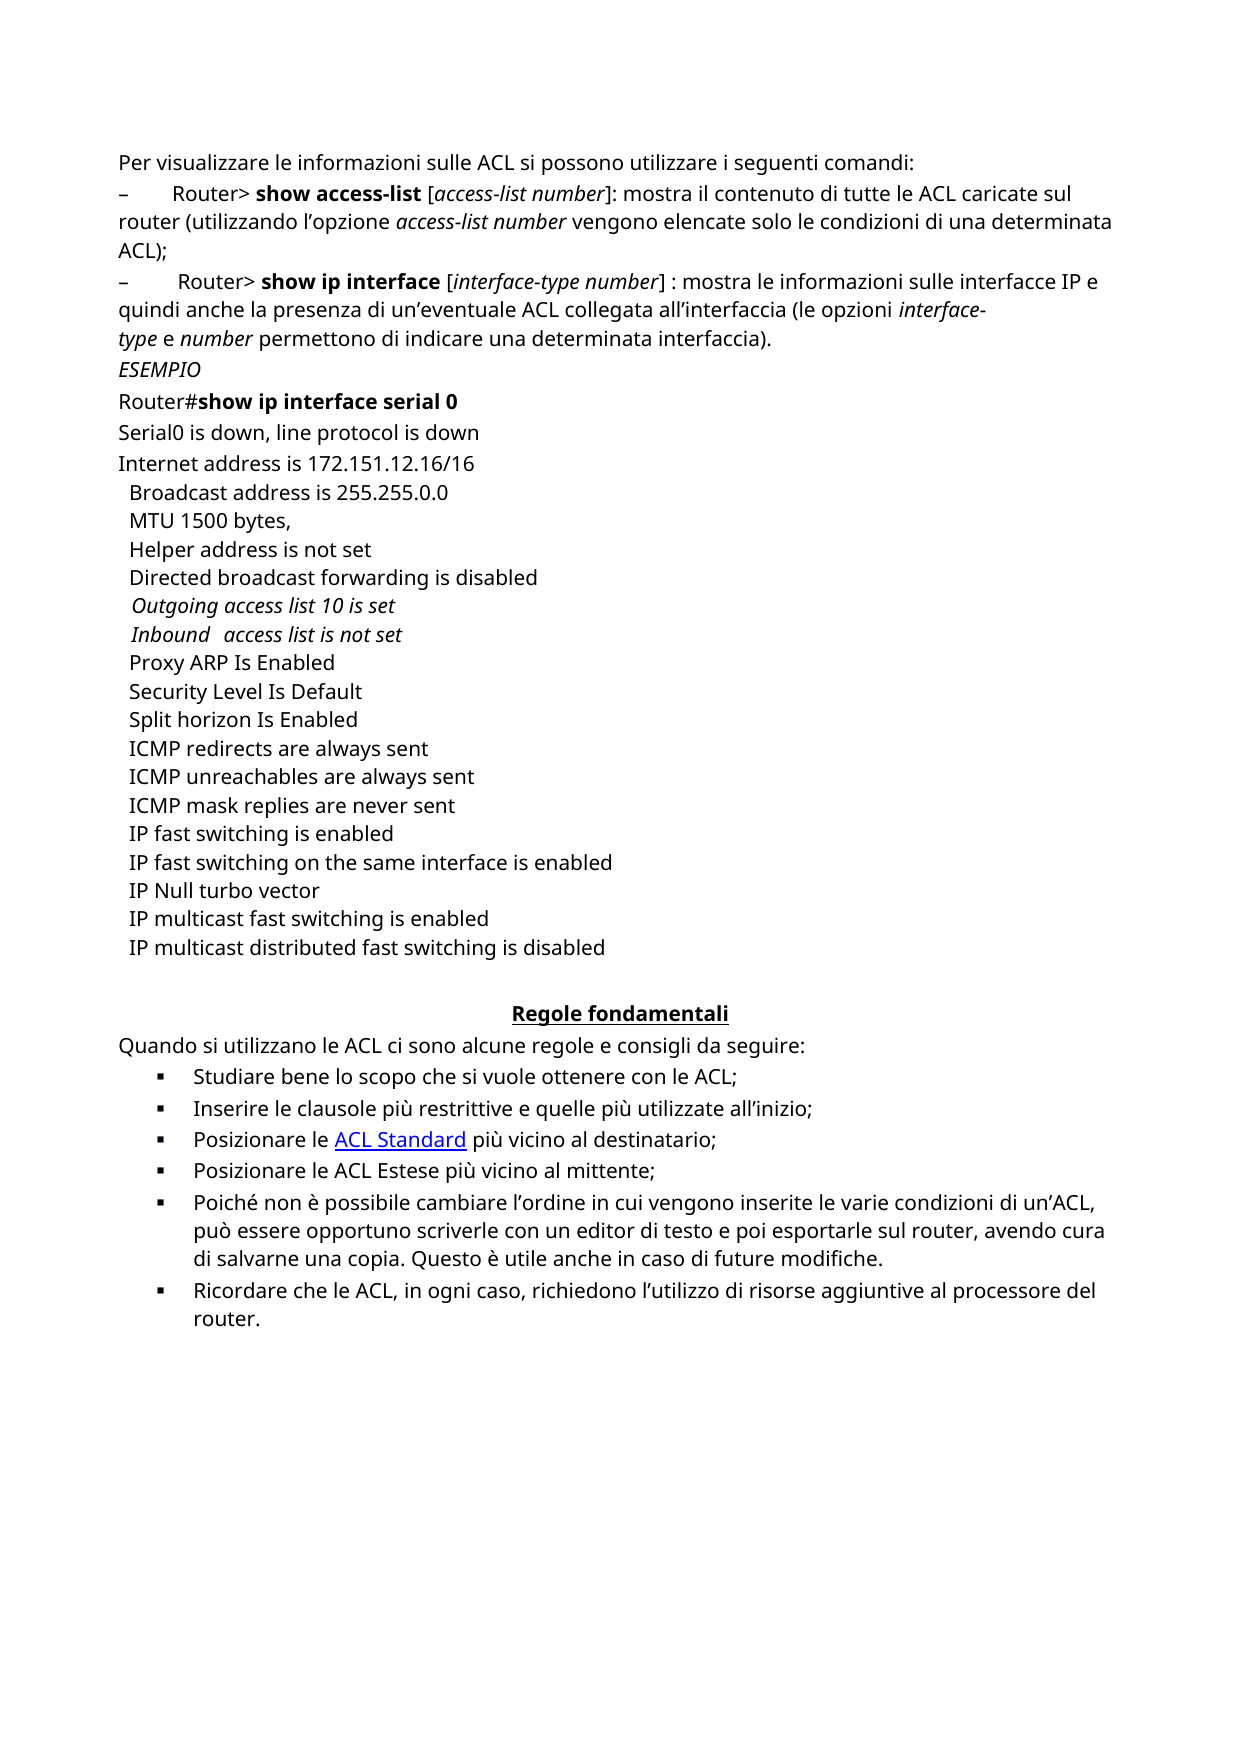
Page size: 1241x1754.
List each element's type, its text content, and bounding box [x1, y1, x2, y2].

list Poiché non è possibile cambiare l’ordine in cui vengono inserite le varie condizioni di un’ACL, può essere opportuno scriverle con un editor di testo e poi esportarle sul router, avendo cura di salvarne una copia. Questo è utile anche in caso di future modifiche. [156, 1188, 1122, 1273]
text Quando si utilizzano le ACL ci sono alcune regole e consigli da seguire: [118, 1031, 1122, 1059]
list Inserire le clausole più restrittive e quelle più utilizzate all’inizio; [156, 1094, 1122, 1122]
list Posizionare le ACL Standard più vicino al destinatario; [156, 1125, 1122, 1153]
list Ricordare che le ACL, in ogni caso, richiedono l’utilizzo di risorse aggiuntive al processore del router. [156, 1276, 1122, 1333]
list Posizionare le ACL Estese più vicino al mittente; [156, 1156, 1122, 1185]
text Per visualizzare le informazioni sulle ACL si possono utilizzare i seguenti comandi: [118, 148, 1122, 176]
text Router#show ip interface serial 0 [118, 387, 1122, 415]
text – Router> show ip interface [interface-type number] : mostra le informazioni sulle interfacce IP e quindi anche la presenza di un’eventuale ACL collegata all’interfaccia (le opzioni interface-type e number permettono di indicare una determinata interfaccia). [118, 267, 1122, 352]
text ESEMPIO [118, 355, 1122, 384]
text Serial0 is down, line protocol is down [118, 418, 1122, 447]
list Studiare bene lo scopo che si vuole ottenere con le ACL; [156, 1062, 1122, 1091]
text – Router> show access-list [access-list number]: mostra il contenuto di tutte le ACL caricate sul router (utilizzando l’opzione access-list number vengono elencate solo le condizioni di una determinata ACL); [118, 179, 1122, 264]
text Internet address is 172.151.12.16/16 Broadcast address is 255.255.0.0 MTU 1500 bytes, Helper address is not set Directed broadcast forwarding is disabled Outgoing access list 10 is set Inbound access list is not set Proxy ARP Is Enabled Security Level Is Default Split horizon Is Enabled ICMP redirects are always sent ICMP unreachables are always sent ICMP mask replies are never sent IP fast switching is enabled IP fast switching on the same interface is enabled IP Null turbo vector IP multicast fast switching is enabled IP multicast distributed fast switching is disabled [118, 449, 1122, 961]
text Regole fondamentali [118, 999, 1122, 1028]
